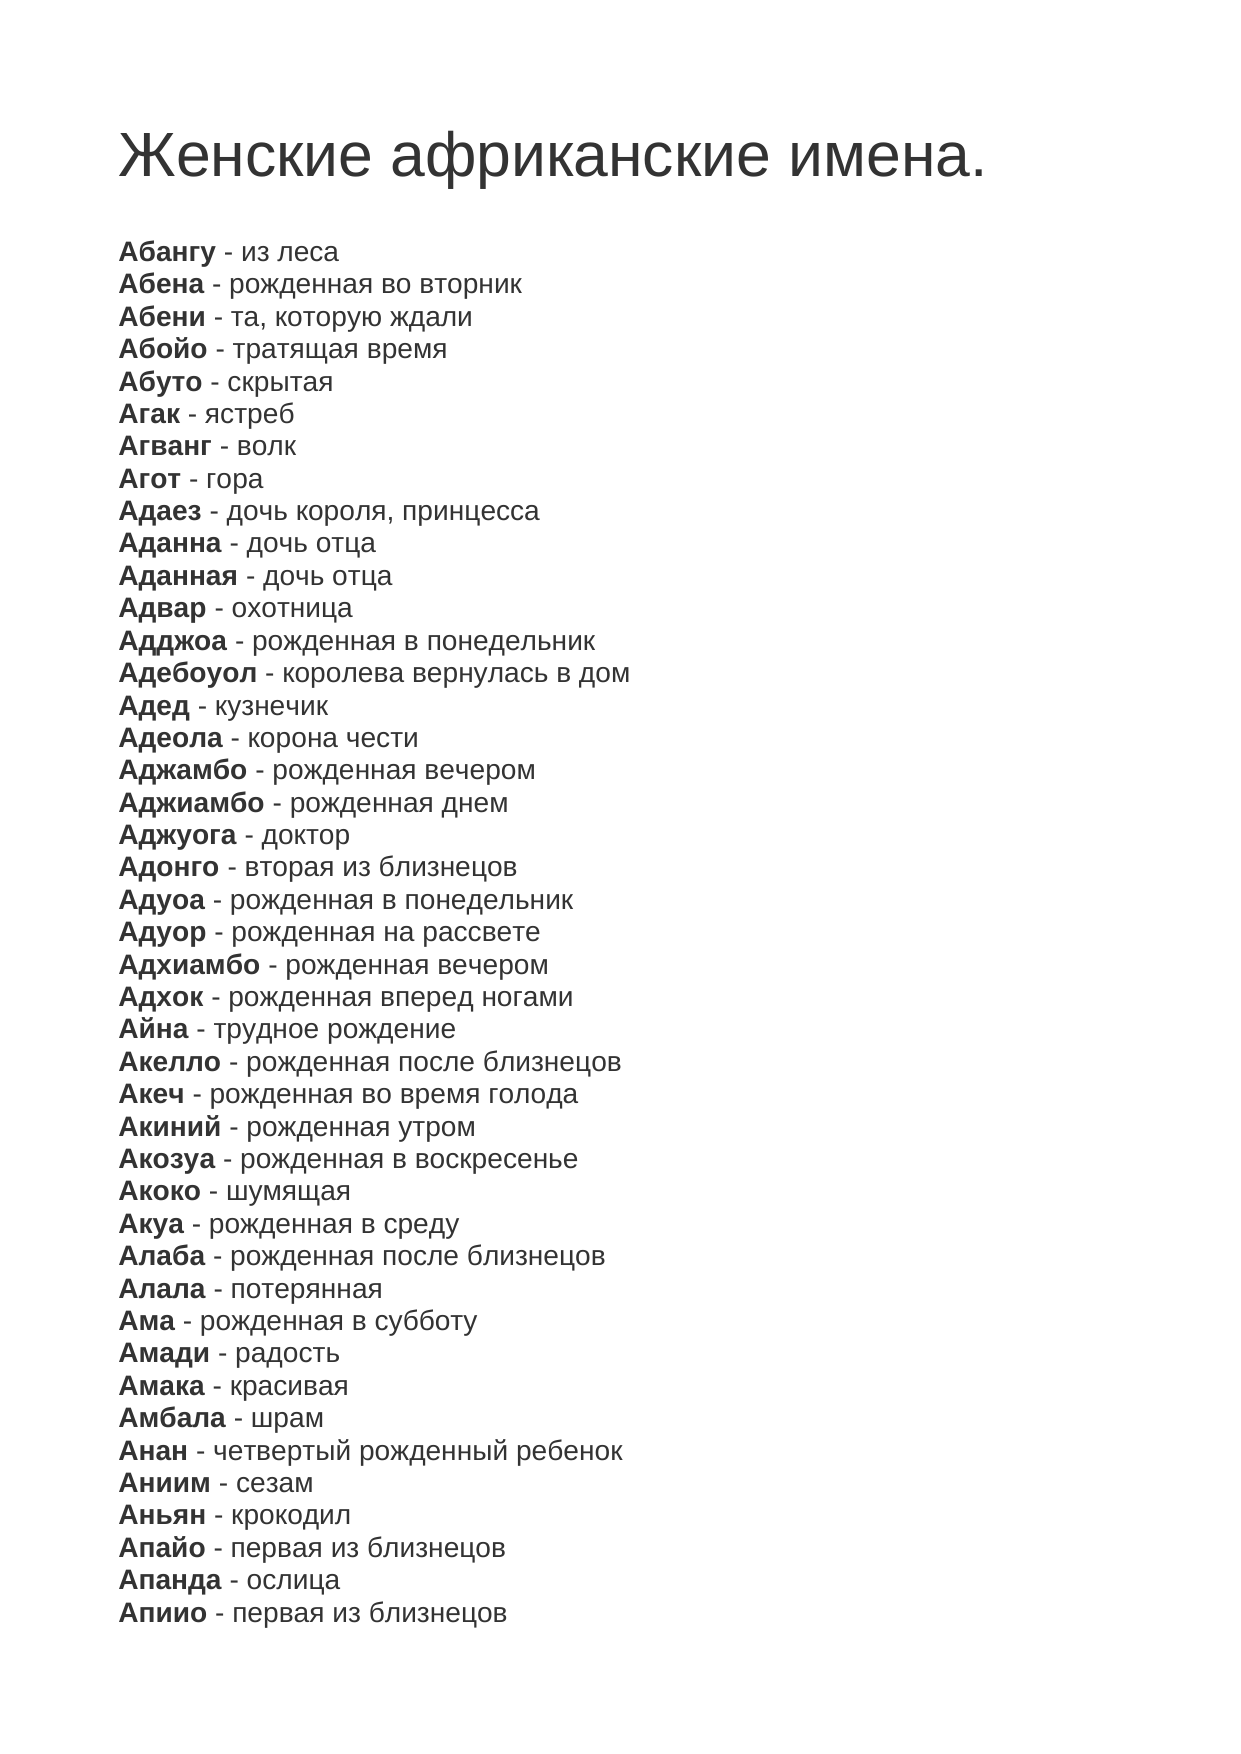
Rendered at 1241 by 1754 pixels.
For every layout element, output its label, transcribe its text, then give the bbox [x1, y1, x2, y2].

subtitle Женские африканские имена. [118, 118, 1122, 190]
text Абангу - из леса Абена - рожденная во вторник Абени - та, которую ждали Абойо - тратящая время Абуто - скрытая Агак - ястреб Агванг - волк Агот - гора Адаез - дочь короля, принцесса Аданна - дочь отца Аданная - дочь отца Адвар - охотница Адджоа - рожденная в понедельник Адебоуол - королева вернулась в дом Адед - кузнечик Адеола - корона чести Аджамбо - рожденная вечером Аджиамбо - рожденная днем Аджуога - доктор Адонго - вторая из близнецов Адуоа - рожденная в понедельник Адуор - рожденная на рассвете Адхиамбо - рожденная вечером Адхок - рожденная вперед ногами Айна - трудное рождение Акелло - рожденная после близнецов Акеч - рожденная во время голода Акиний - рожденная утром Акозуа - рожденная в воскресенье Акоко - шумящая Акуа - рожденная в среду Алаба - рожденная после близнецов Алала - потерянная Ама - рожденная в субботу Амади - радость Амака - красивая Амбала - шрам Анан - четвертый рожденный ребенок Аниим - сезам Аньян - крокодил Апайо - первая из близнецов Апанда - ослица Апиио - первая из близнецов [118, 202, 1122, 1628]
